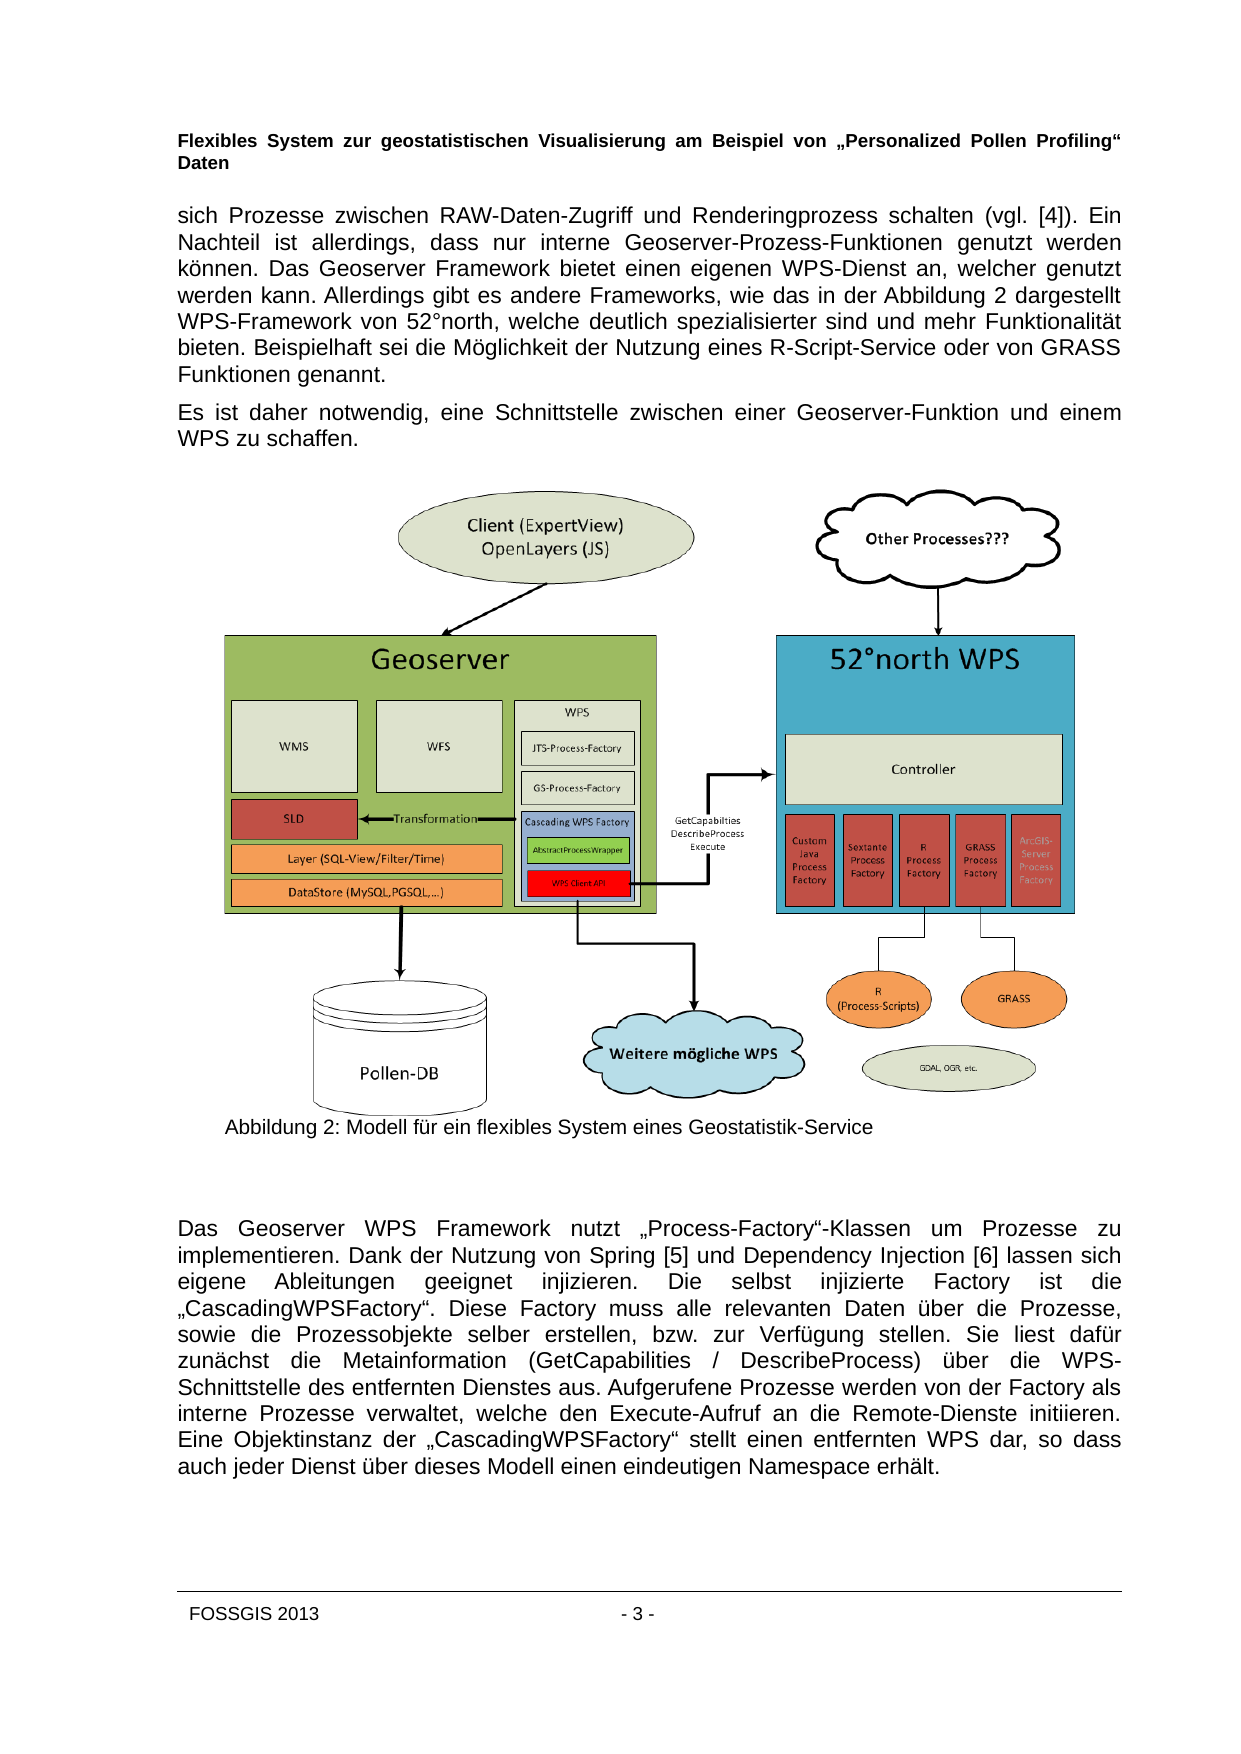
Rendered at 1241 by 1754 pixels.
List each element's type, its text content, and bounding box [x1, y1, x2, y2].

picture [224, 489, 1075, 1116]
text Abbildung 2: Modell für ein flexibles System eines Geostatistik-Service [224, 1116, 1075, 1139]
text Das Geoserver WPS Framework nutzt „Process-Factory“-Klassen um Prozesse zu implementieren. Dank der Nutzung von Spring [5] und Dependency Injection [6] lassen sich eigene Ableitungen geeignet injizieren. Die selbst injizierte Factory ist die „CascadingWPSFactory“. Diese Factory muss alle relevanten Daten über die Prozesse, sowie die Prozessobjekte selber erstellen, bzw. zur Verfügung stellen. Sie liest dafür zunächst die Metainformation (GetCapabilities / DescribeProcess) über die WPS-Schnittstelle des entfernten Dienstes aus. Aufgerufene Prozesse werden von der Factory als interne Prozesse verwaltet, welche den Execute-Aufruf an die Remote-Dienste initiieren. Eine Objektinstanz der „CascadingWPSFactory“ stellt einen entfernten WPS dar, so dass auch jeder Dienst über dieses Modell einen eindeutigen Namespace erhält. [177, 1215, 1122, 1479]
text sich Prozesse zwischen RAW-Daten-Zugriff und Renderingprozess schalten (vgl. [4]). Ein Nachteil ist allerdings, dass nur interne Geoserver-Prozess-Funktionen genutzt werden können. Das Geoserver Framework bietet einen eigenen WPS-Dienst an, welcher genutzt werden kann. Allerdings gibt es andere Frameworks, wie das in der Abbildung 2 dargestellt WPS-Framework von 52°north, welche deutlich spezialisierter sind und mehr Funktionalität bieten. Beispielhaft sei die Möglichkeit der Nutzung eines R-Script-Service oder von GRASS Funktionen genannt. [177, 202, 1122, 387]
text Es ist daher notwendig, eine Schnittstelle zwischen einer Geoserver-Funktion und einem WPS zu schaffen. [177, 399, 1122, 451]
